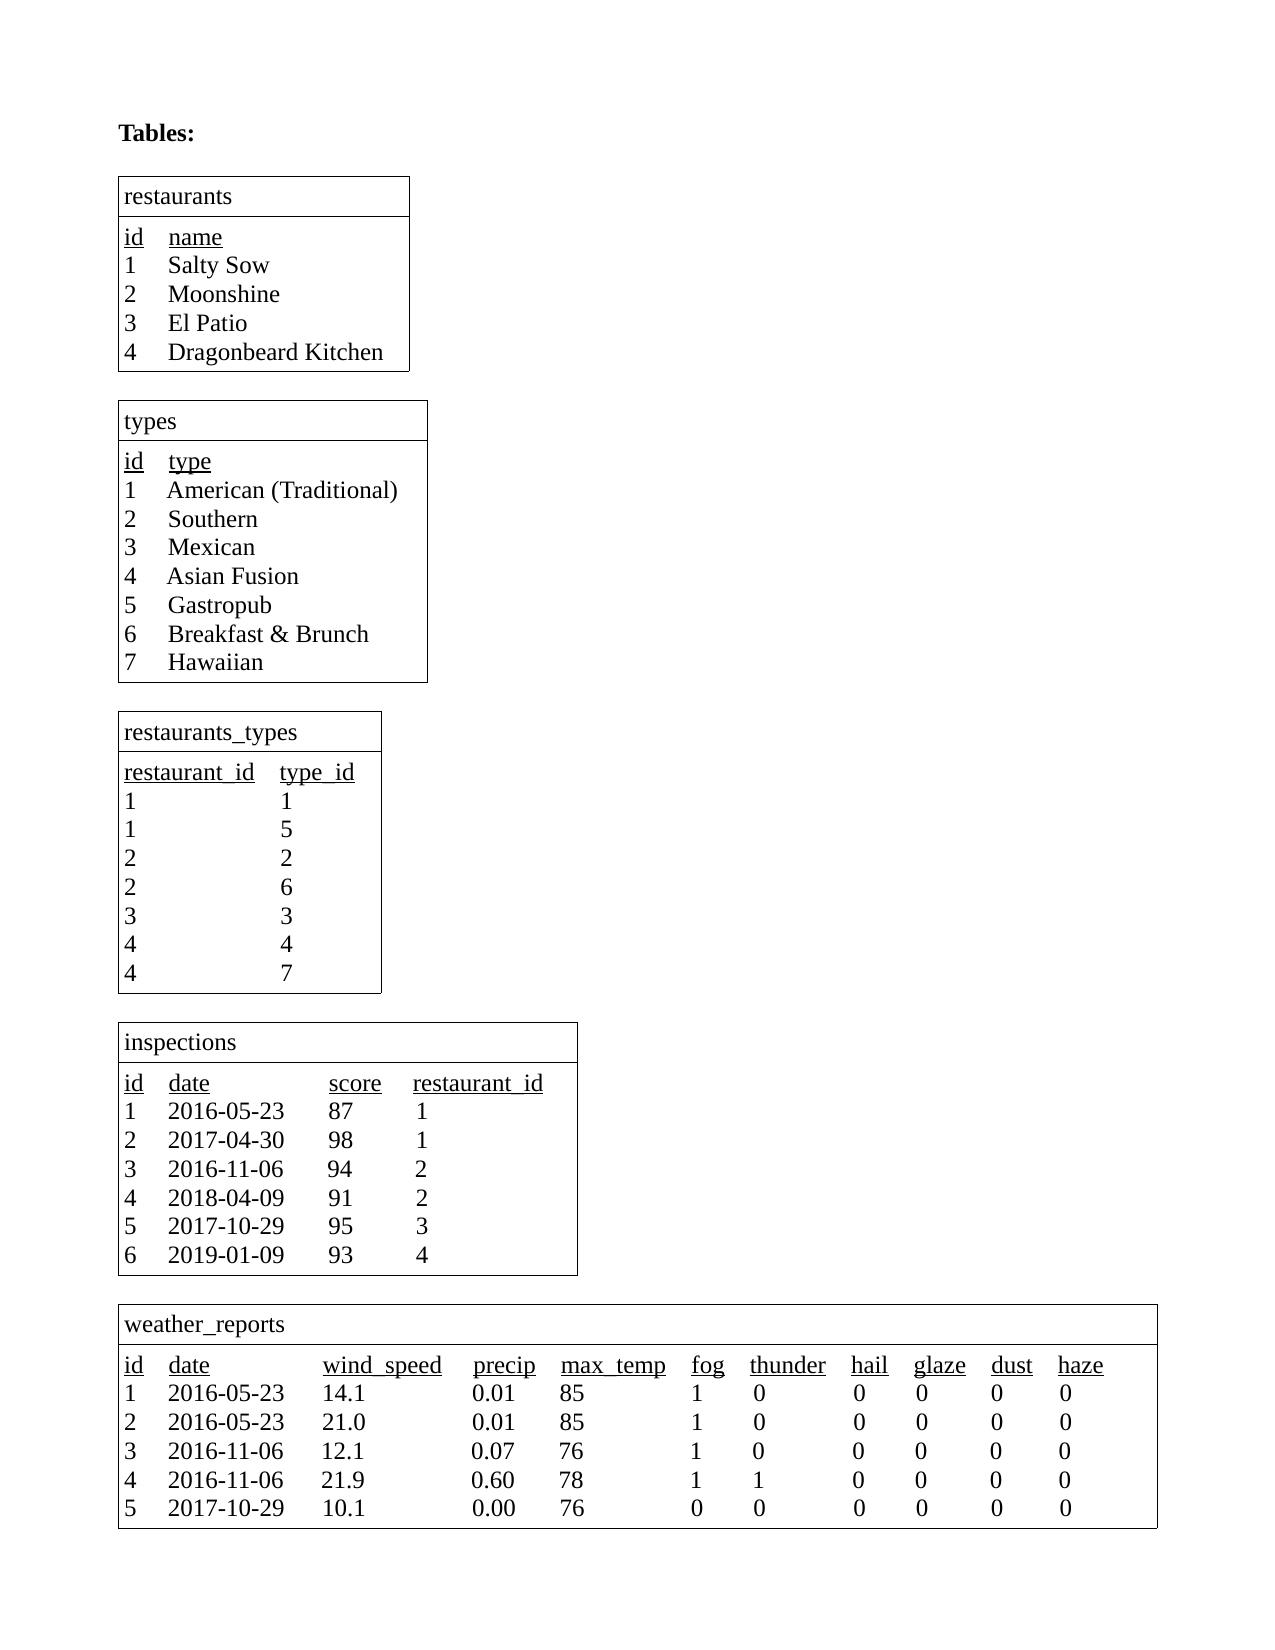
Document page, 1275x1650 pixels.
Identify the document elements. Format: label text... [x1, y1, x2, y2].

table_cell id date score restaurant_id 1 2016-05-23 87 1 2 2017-04-30 98 1 3 2016-11-06 94 2 4 2018-04-09 91 2 5 2017-10-29 95 3 6 2019-01-09 93 4 [119, 1063, 577, 1275]
table_header inspections [119, 1023, 577, 1062]
table_header weather_reports [119, 1305, 1157, 1344]
table_cell restaurant_id type_id 1 1 1 5 2 2 2 6 3 3 4 4 4 7 [119, 752, 381, 993]
table_header types [119, 401, 427, 440]
table_header restaurants [119, 177, 409, 216]
table_cell id date wind_speed precip max_temp fog thunder hail glaze dust haze 1 2016-05-23 14.1 0.01 85 1 0 0 0 0 0 2 2016-05-23 21.0 0.01 85 1 0 0 0 0 0 3 2016-11-06 12.1 0.07 76 1 0 0 0 0 0 4 2016-11-06 21.9 0.60 78 1 1 0 0 0 0 5 2017-10-29 10.1 0.00 76 0 0 0 0 0 0 [119, 1345, 1157, 1528]
text Tables: [118, 118, 1157, 147]
table_cell id type 1 American (Traditional) 2 Southern 3 Mexican 4 Asian Fusion 5 Gastropub 6 Breakfast & Brunch 7 Hawaiian [119, 441, 427, 682]
table_header restaurants_types [119, 712, 381, 751]
table_cell id name 1 Salty Sow 2 Moonshine 3 El Patio 4 Dragonbeard Kitchen [119, 217, 409, 371]
